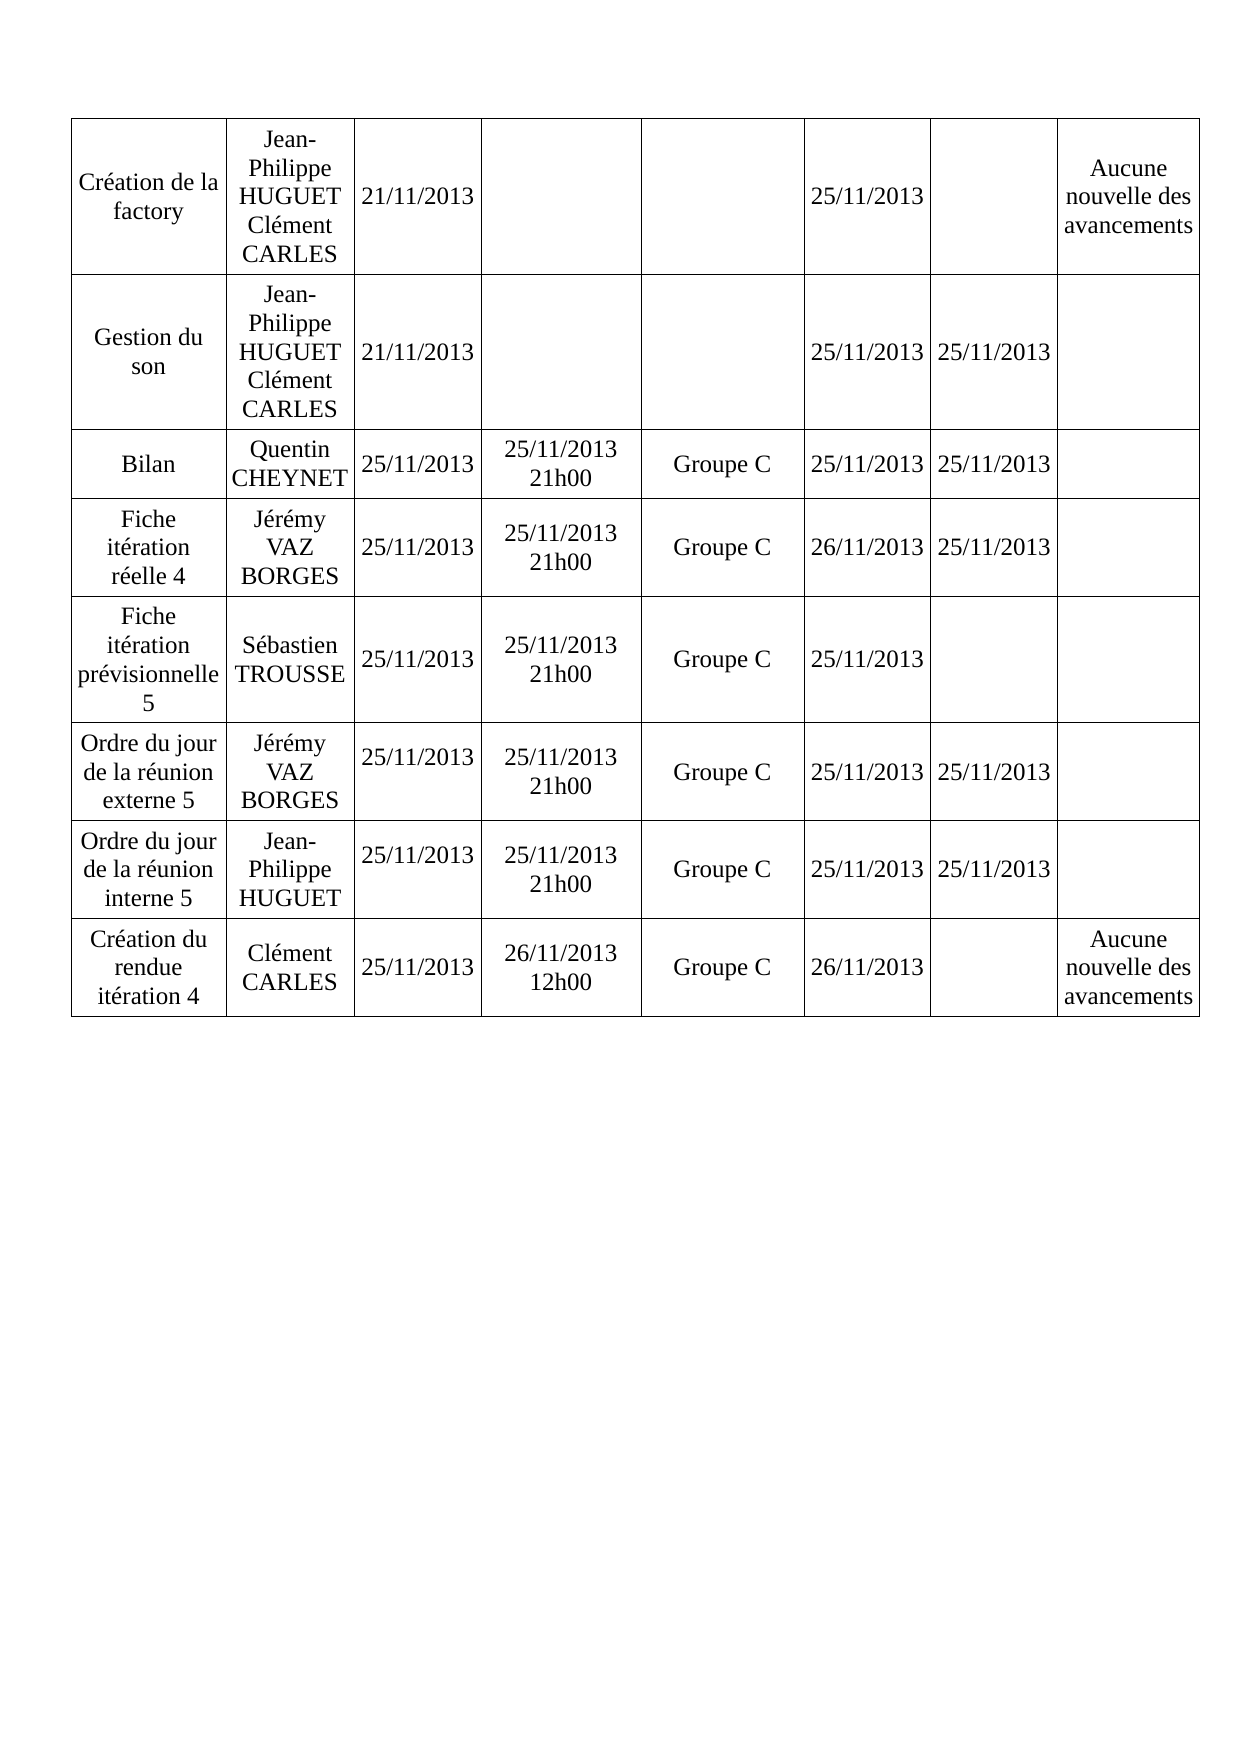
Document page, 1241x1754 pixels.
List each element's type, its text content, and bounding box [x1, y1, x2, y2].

table_cell 25/11/2013 [355, 430, 481, 498]
table_cell 25/11/2013 [805, 597, 930, 722]
table_cell Création du rendue itération 4 [72, 919, 226, 1016]
table_cell [1058, 821, 1199, 918]
table_cell [1058, 430, 1199, 498]
table_cell Création de la factory [72, 119, 226, 273]
table_cell Jean-Philippe HUGUET Clément CARLES [227, 119, 354, 273]
table_cell Ordre du jour de la réunion interne 5 [72, 821, 226, 918]
table_cell 25/11/2013 [931, 723, 1057, 820]
table_cell 25/11/2013 [355, 821, 481, 918]
table_cell Groupe C [642, 723, 804, 820]
table_cell [482, 275, 641, 429]
table_cell Jean-Philippe HUGUET [227, 821, 354, 918]
table_cell [931, 597, 1057, 722]
table_cell [1058, 499, 1199, 596]
table_cell [931, 119, 1057, 273]
table_cell Jean-Philippe HUGUET Clément CARLES [227, 275, 354, 429]
table_cell 25/11/2013 21h00 [482, 723, 641, 820]
table_cell [642, 119, 804, 273]
table_cell Sébastien TROUSSE [227, 597, 354, 722]
table_cell Aucune nouvelle des avancements [1058, 119, 1199, 273]
table_cell 25/11/2013 [805, 119, 930, 273]
table_cell Groupe C [642, 430, 804, 498]
table_cell 25/11/2013 21h00 [482, 597, 641, 722]
table_cell 25/11/2013 21h00 [482, 430, 641, 498]
table_cell 21/11/2013 [355, 275, 481, 429]
table_cell [1058, 597, 1199, 722]
table_cell Quentin CHEYNET [227, 430, 354, 498]
table_cell 26/11/2013 [805, 499, 930, 596]
table_cell Aucune nouvelle des avancements [1058, 919, 1199, 1016]
table_cell 25/11/2013 [355, 919, 481, 1016]
table_cell Bilan [72, 430, 226, 498]
table_cell 26/11/2013 [805, 919, 930, 1016]
table_cell Groupe C [642, 919, 804, 1016]
table_cell Ordre du jour de la réunion externe 5 [72, 723, 226, 820]
table_cell [931, 919, 1057, 1016]
table_cell Groupe C [642, 597, 804, 722]
table_cell Jérémy VAZ BORGES [227, 723, 354, 820]
table_cell Fiche itération réelle 4 [72, 499, 226, 596]
table_cell Fiche itération prévisionnelle 5 [72, 597, 226, 722]
table_cell 25/11/2013 [355, 499, 481, 596]
table_cell Groupe C [642, 499, 804, 596]
table_cell [1058, 275, 1199, 429]
table_cell 25/11/2013 [931, 275, 1057, 429]
table_cell Gestion du son [72, 275, 226, 429]
table_cell 21/11/2013 [355, 119, 481, 273]
table_cell 25/11/2013 [805, 430, 930, 498]
table_cell [482, 119, 641, 273]
table_cell Groupe C [642, 821, 804, 918]
table_cell 25/11/2013 [805, 275, 930, 429]
table_cell 25/11/2013 21h00 [482, 499, 641, 596]
table_cell [642, 275, 804, 429]
table_cell 25/11/2013 21h00 [482, 821, 641, 918]
table_cell 26/11/2013 12h00 [482, 919, 641, 1016]
table_cell 25/11/2013 [931, 430, 1057, 498]
table_cell 25/11/2013 [355, 723, 481, 820]
table_cell [1058, 723, 1199, 820]
table_cell 25/11/2013 [931, 499, 1057, 596]
table_cell Jérémy VAZ BORGES [227, 499, 354, 596]
table_cell Clément CARLES [227, 919, 354, 1016]
table_cell 25/11/2013 [931, 821, 1057, 918]
table_cell 25/11/2013 [805, 821, 930, 918]
table_cell 25/11/2013 [805, 723, 930, 820]
table_cell 25/11/2013 [355, 597, 481, 722]
